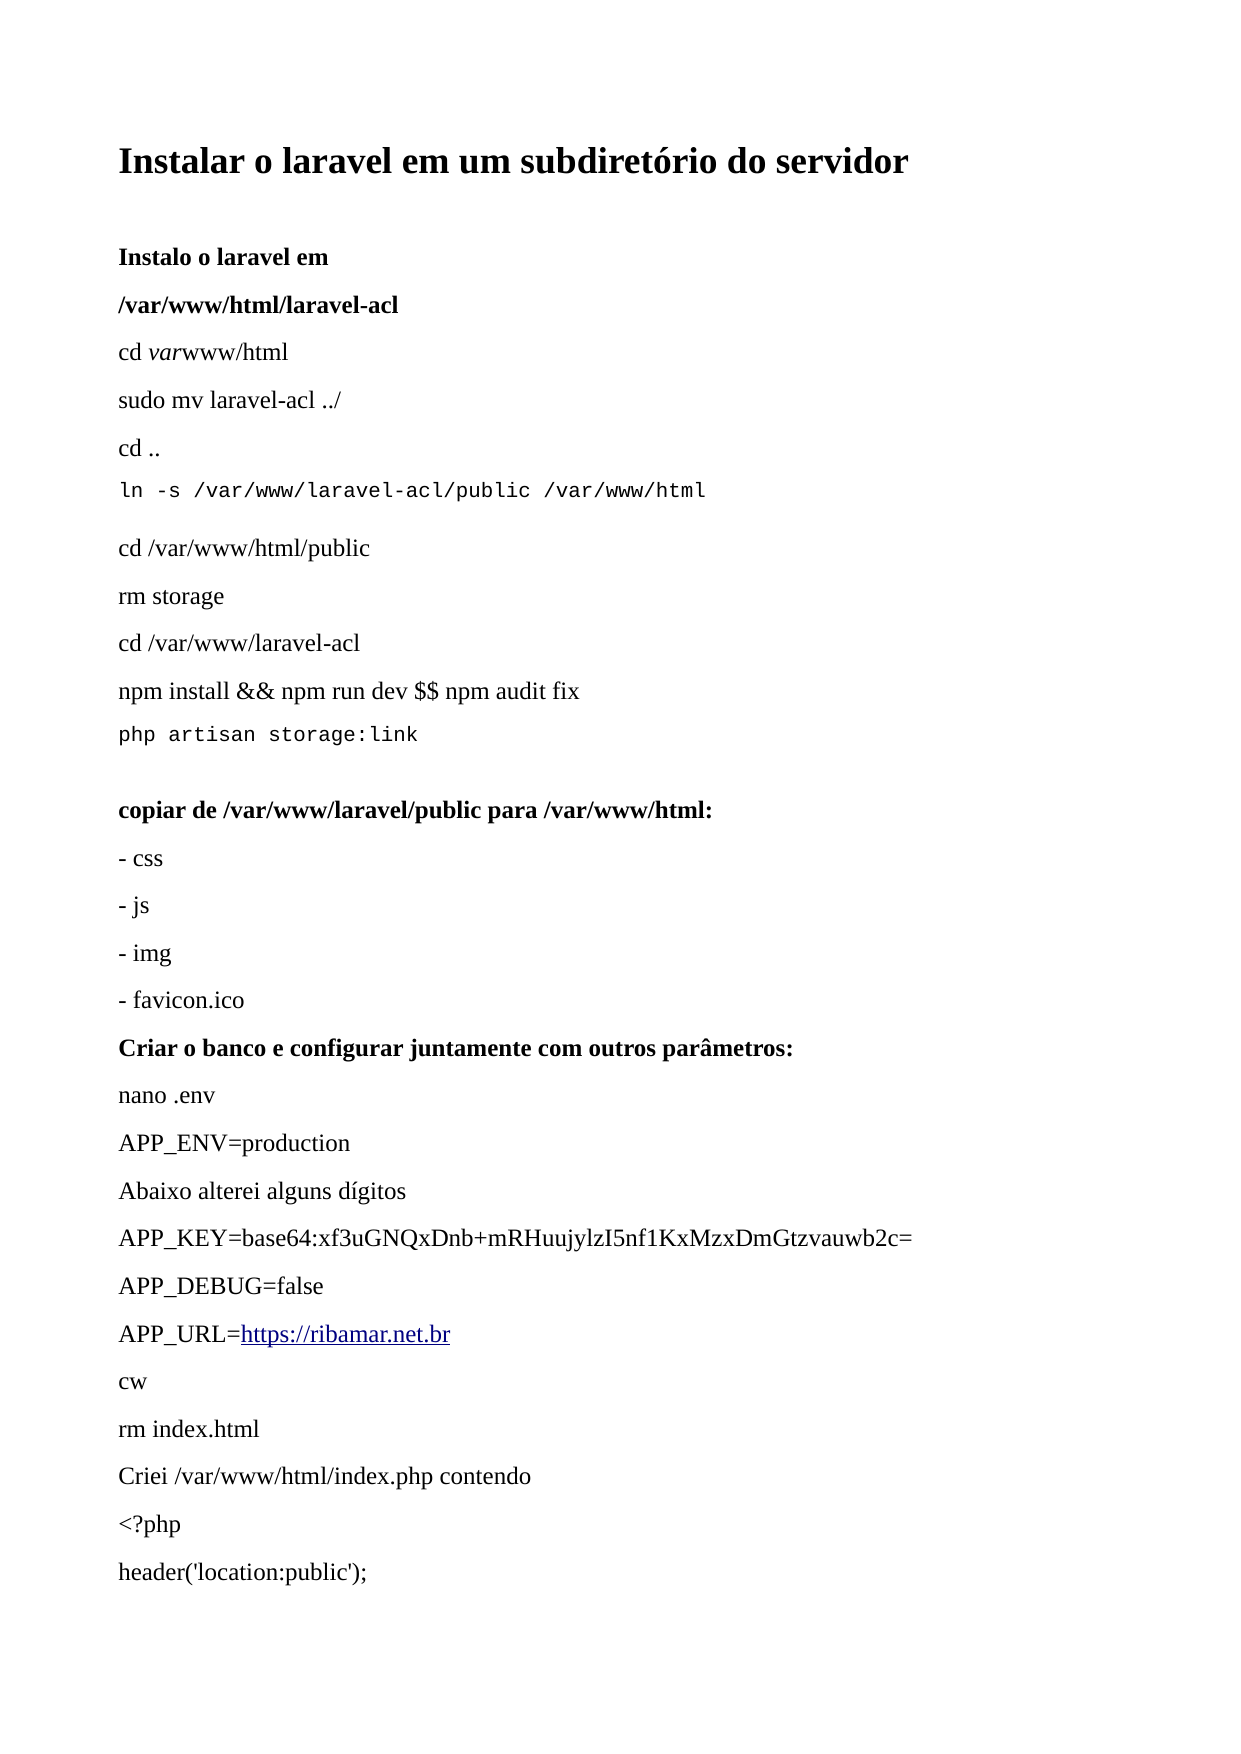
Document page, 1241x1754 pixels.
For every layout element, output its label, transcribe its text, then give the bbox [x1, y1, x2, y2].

text APP_KEY=base64:xf3uGNQxDnb+mRHuujylzI5nf1KxMzxDmGtzvauwb2c= [118, 1223, 1122, 1252]
text <?php [118, 1509, 1122, 1538]
text - js [118, 890, 1122, 919]
text cd /var/www/html/public [118, 533, 1122, 562]
text cd .. [118, 433, 1122, 461]
text rm index.html [118, 1414, 1122, 1443]
text header('location:public'); [118, 1557, 1122, 1585]
text - favicon.ico [118, 985, 1122, 1014]
text Abaixo alterei alguns dígitos [118, 1176, 1122, 1204]
text Criei /var/www/html/index.php contendo [118, 1461, 1122, 1490]
text sudo mv laravel-acl ../ [118, 385, 1122, 414]
text rm storage [118, 581, 1122, 610]
text php artisan storage:link [118, 724, 1122, 747]
text - img [118, 938, 1122, 967]
text nano .env [118, 1081, 1122, 1109]
text Criar o banco e configurar juntamente com outros parâmetros: [118, 1033, 1122, 1062]
text APP_DEBUG=false [118, 1271, 1122, 1300]
text npm install && npm run dev $$ npm audit fix [118, 676, 1122, 705]
text cw [118, 1366, 1122, 1395]
text copiar de /var/www/laravel/public para /var/www/html: [118, 795, 1122, 824]
text cd varwww/html [118, 337, 1122, 366]
text - css [118, 843, 1122, 871]
text Instalo o laravel em [118, 242, 1122, 271]
text cd /var/www/laravel-acl [118, 628, 1122, 657]
subtitle Instalar o laravel em um subdiretório do servidor [118, 139, 1122, 182]
text APP_ENV=production [118, 1128, 1122, 1157]
text /var/www/html/laravel-acl [118, 290, 1122, 318]
text APP_URL=https://ribamar.net.br [118, 1319, 1122, 1347]
text ln -s /var/www/laravel-acl/public /var/www/html [118, 480, 1122, 504]
